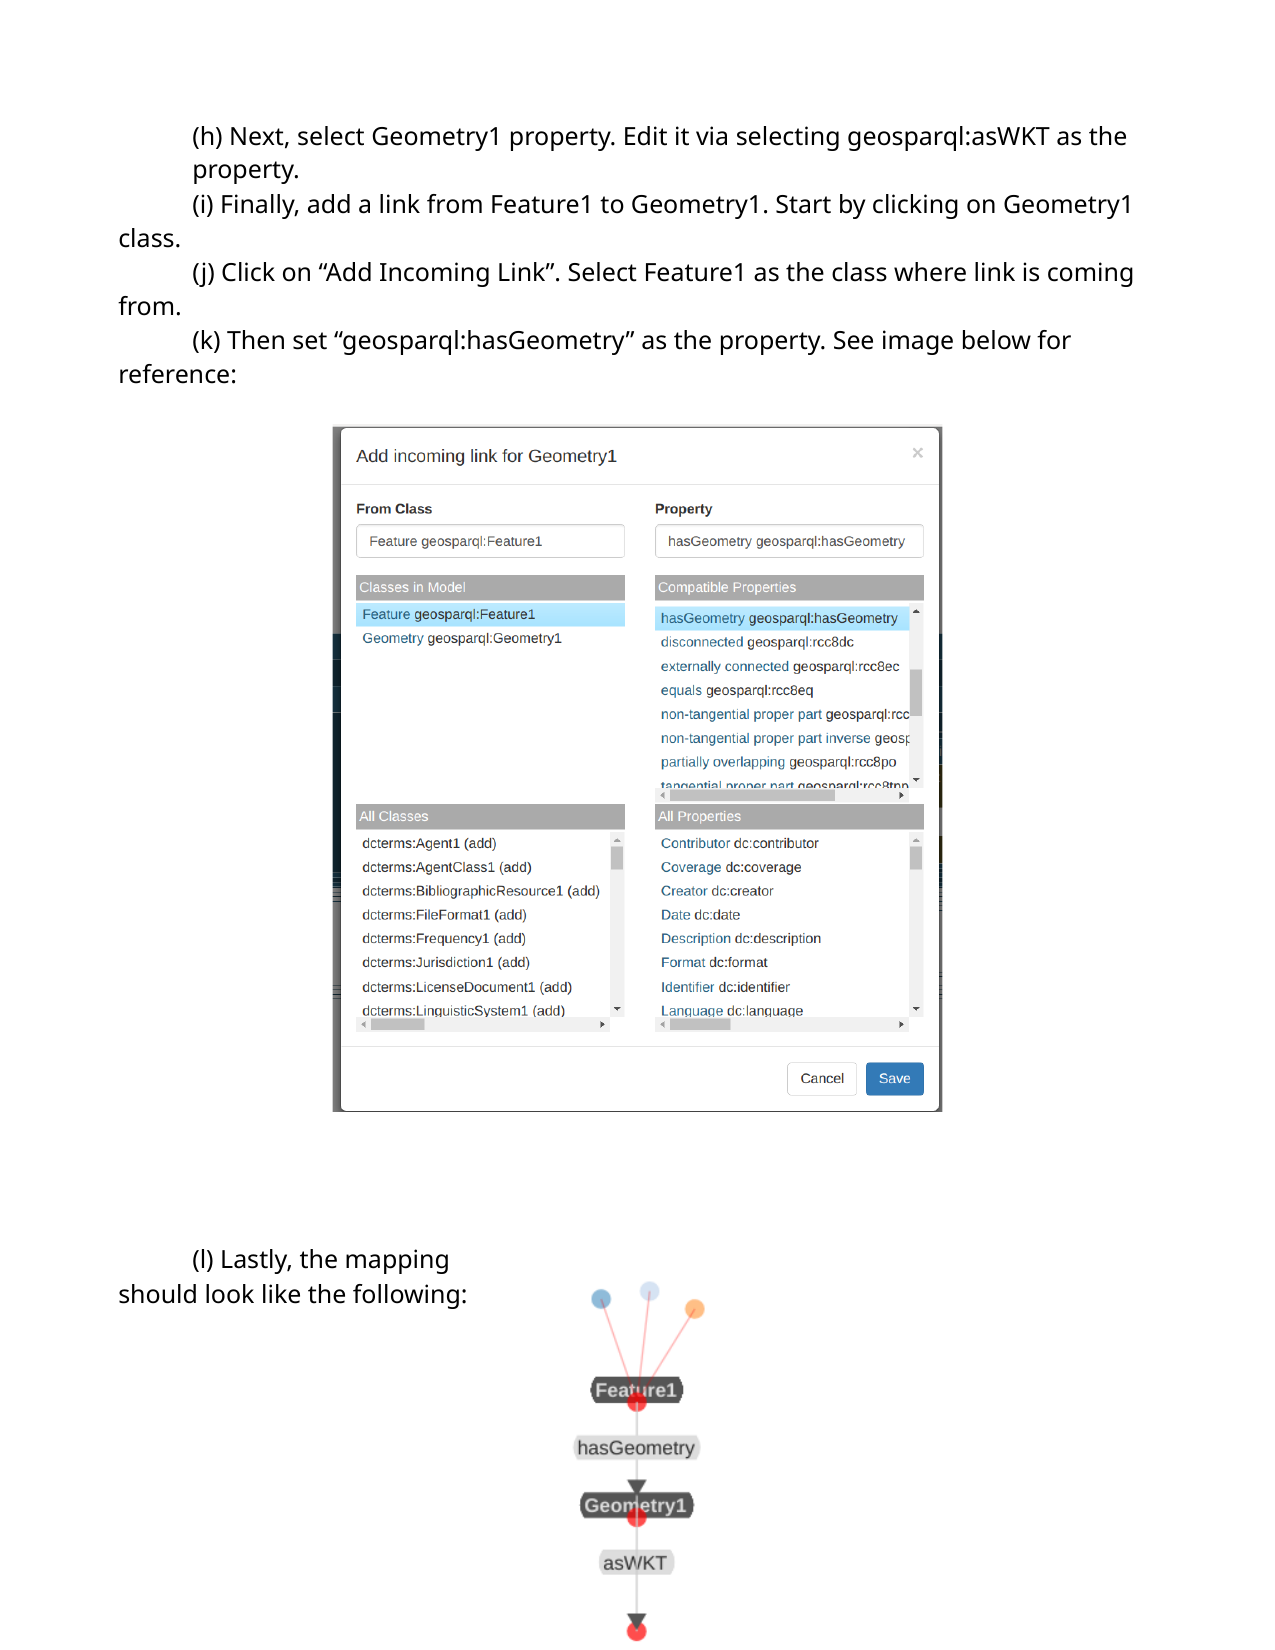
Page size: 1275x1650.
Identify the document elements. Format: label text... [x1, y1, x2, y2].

text (i) Finally, add a link from Feature1 to Geometry1. Start by clicking on Geometry1 class. [118, 186, 1157, 254]
picture [500, 1235, 775, 1650]
text (j) Click on “Add Incoming Link”. Select Feature1 as the class where link is coming from. [118, 254, 1157, 322]
picture [332, 424, 943, 1112]
text (l) Lastly, the mapping should look like the following: [118, 1242, 500, 1310]
text (h) Next, select Geometry1 property. Edit it via selecting geosparql:asWKT as the property. [118, 118, 1157, 186]
text (k) Then set “geosparql:hasGeometry” as the property. See image below for reference: [118, 322, 1157, 391]
text [775, 1242, 1157, 1310]
